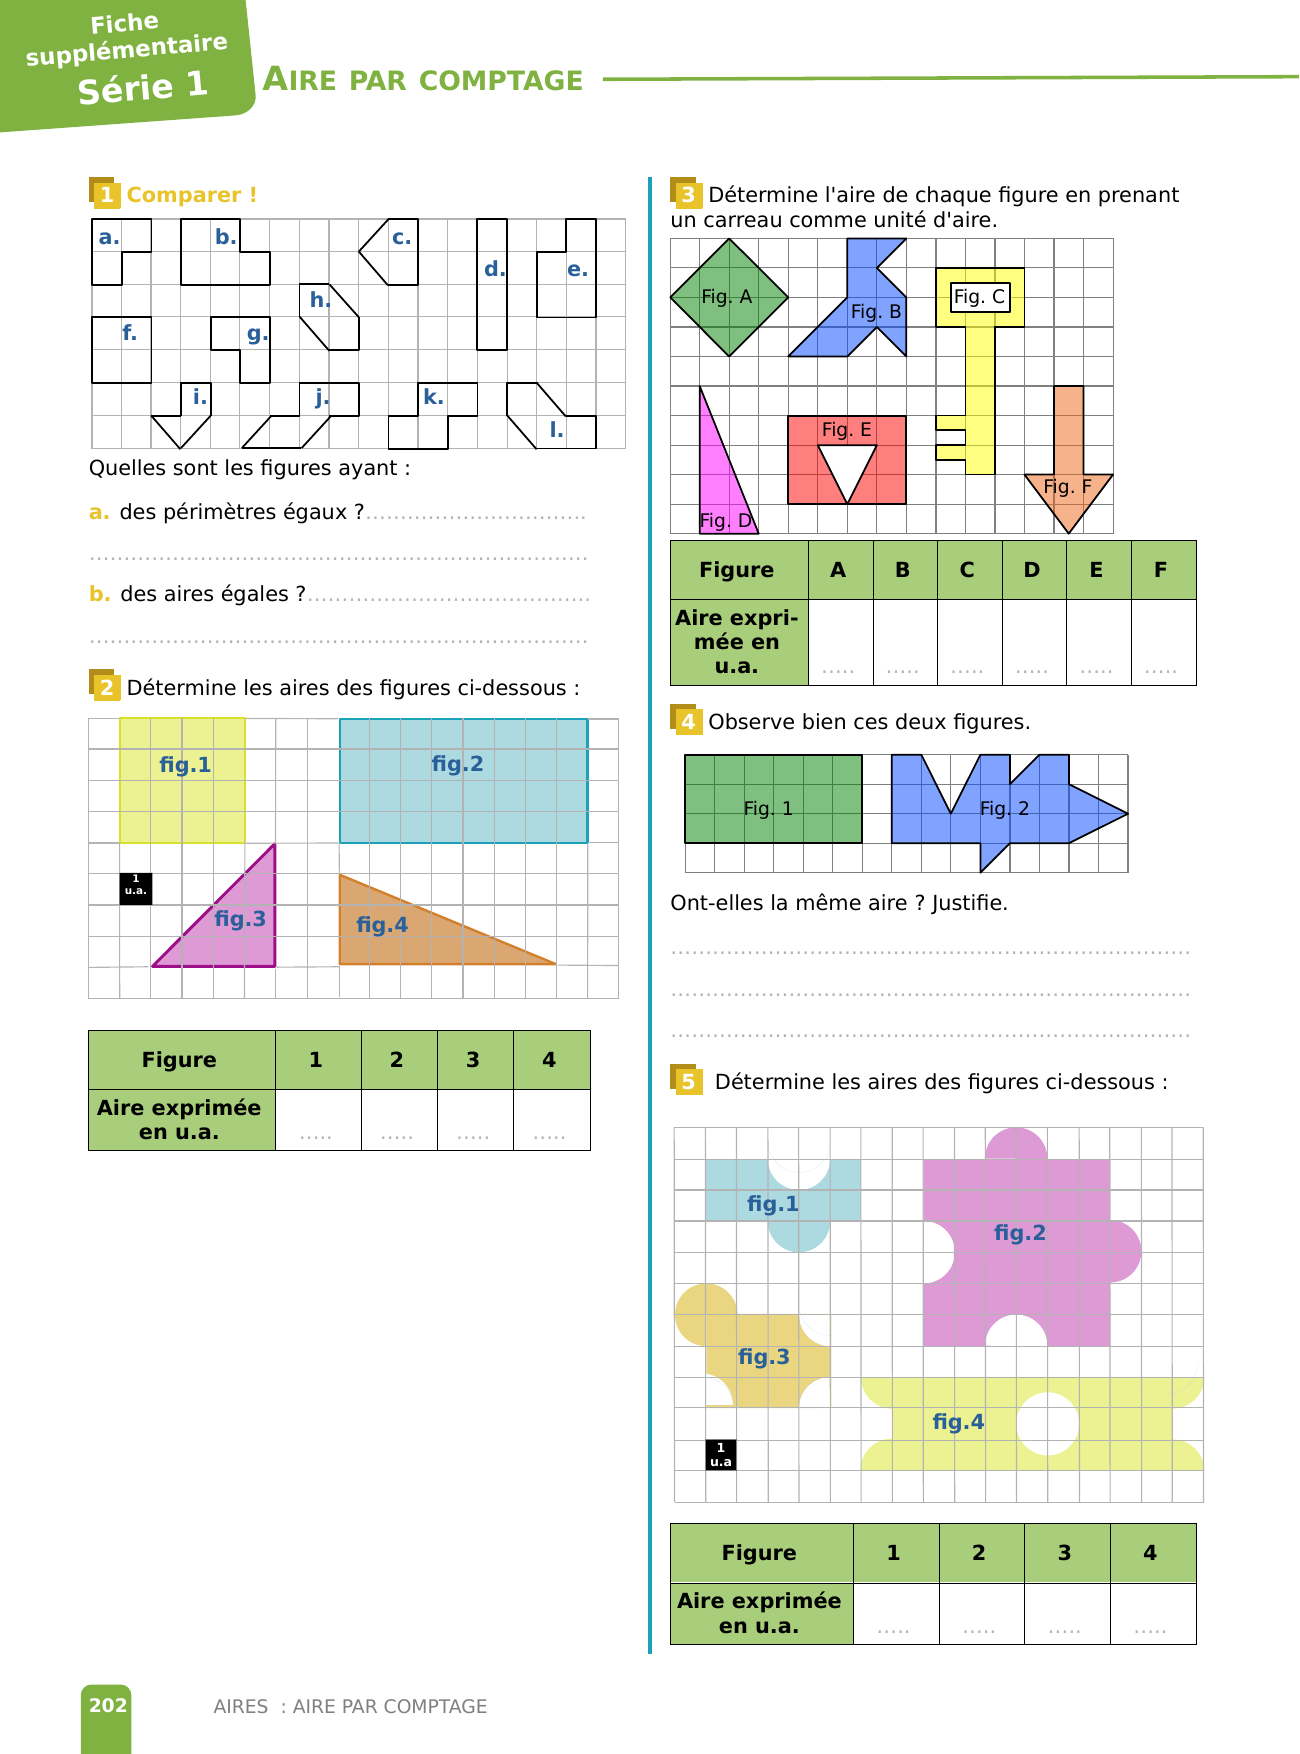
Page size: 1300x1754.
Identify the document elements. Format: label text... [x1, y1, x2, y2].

text ……………………………………………………………… [88, 527, 629, 569]
table_header Figure [671, 1524, 853, 1582]
subtitle Quelles sont les figures ayant : [88, 456, 623, 480]
table_header F [1132, 541, 1196, 599]
table_cell ….. [1111, 1584, 1196, 1644]
table_header E [1067, 541, 1131, 599]
table_cell ….. [438, 1090, 513, 1150]
table_header D [1003, 541, 1066, 599]
table_header 1 [854, 1524, 939, 1582]
subtitle Détermine l'aire de chaque figure en prenant un carreau comme unité d'aire. [670, 177, 1205, 232]
table_cell ….. [809, 600, 873, 685]
table_header 3 [438, 1031, 513, 1089]
table_header 4 [514, 1031, 590, 1089]
table_cell ….. [276, 1090, 361, 1150]
text ……………………………………………………………… [88, 610, 629, 651]
table_cell ….. [938, 600, 1002, 685]
table_header 3 [1025, 1524, 1110, 1582]
table_header 1 [276, 1031, 361, 1089]
table_header Figure [671, 541, 808, 599]
subtitle Ont-elles la même aire ? Justifie. [670, 891, 1205, 916]
list des périmètres égaux ?………………………….. [88, 486, 629, 527]
list des aires égales ?………………………………….. [88, 569, 629, 610]
table_header A [809, 541, 873, 599]
table_cell Aire expri­mée en u.a. [671, 1584, 853, 1644]
table_cell ….. [514, 1090, 590, 1150]
table_cell ….. [1067, 600, 1131, 685]
subtitle Détermine les aires des figures ci-dessous : [670, 1063, 1211, 1094]
table_cell Aire expri­mée en u.a. [671, 600, 808, 685]
subtitle Observe bien ces deux figures. [670, 703, 1211, 734]
subtitle Comparer ! [114, 177, 629, 208]
table_cell ….. [1003, 600, 1066, 685]
text ……………………………………………………………………………………………………………………………………………………………………………………………………… [670, 922, 1211, 1046]
table_header 2 [362, 1031, 437, 1089]
table_header 2 [940, 1524, 1024, 1582]
subtitle Détermine les aires des figures ci-dessous : [114, 669, 629, 700]
table_cell ….. [940, 1584, 1024, 1644]
table_header 4 [1111, 1524, 1196, 1582]
table_cell ….. [1132, 600, 1196, 685]
table_cell ….. [874, 600, 937, 685]
table_cell ….. [854, 1584, 939, 1644]
table_header C [938, 541, 1002, 599]
table_cell ….. [1025, 1584, 1110, 1644]
table_header Figure [89, 1031, 275, 1089]
table_cell ….. [362, 1090, 437, 1150]
table_cell Aire expri­mée en u.a. [89, 1090, 275, 1150]
table_header B [874, 541, 937, 599]
